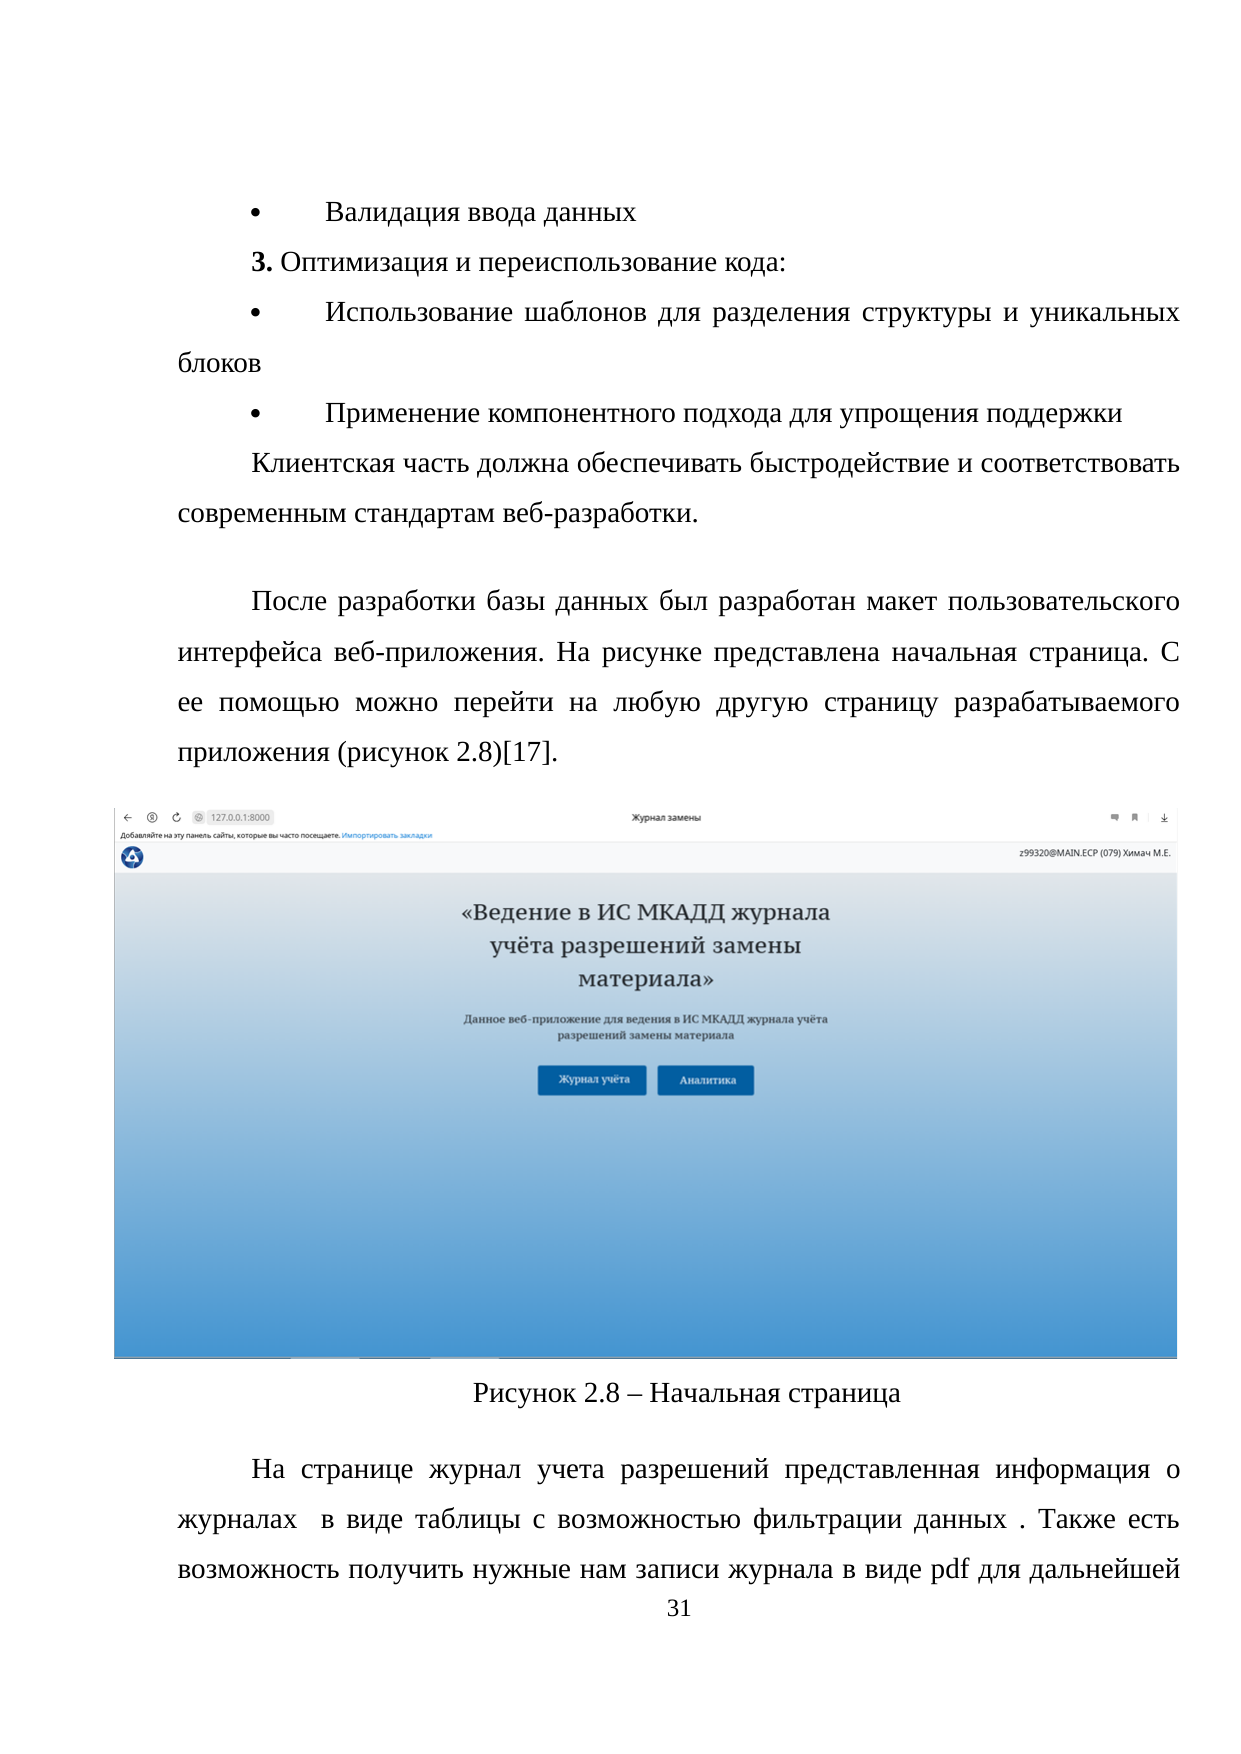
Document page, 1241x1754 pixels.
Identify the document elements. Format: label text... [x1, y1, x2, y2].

list Применение компонентного подхода для упрощения поддержки [177, 395, 1181, 428]
text Клиентская часть должна обеспечивать быстродействие и соответствовать современным стандартам веб-разработки. [177, 445, 1181, 529]
picture [114, 808, 1178, 1359]
text Рисунок 2.8 – Начальная страница [473, 822, 1181, 1409]
list Использование шаблонов для разделения структуры и уникальных блоков [177, 294, 1181, 378]
list Валидация ввода данных [177, 194, 1181, 227]
text На странице журнал учета разрешений представленная информация о журналах в виде таблицы с возможностью фильтрации данных . Также есть возможность получить нужные нам записи журнала в виде pdf для дальнейшей [177, 1451, 1181, 1585]
text После разработки базы данных был разработан макет пользовательского интерфейса веб-приложения. На рисунке представлена начальная страница. С ее помощью можно перейти на любую другую страницу разрабатываемого приложения (рисунок 2.8)[17]. [177, 583, 1181, 768]
text 3. Оптимизация и переиспользование кода: [177, 244, 1181, 278]
